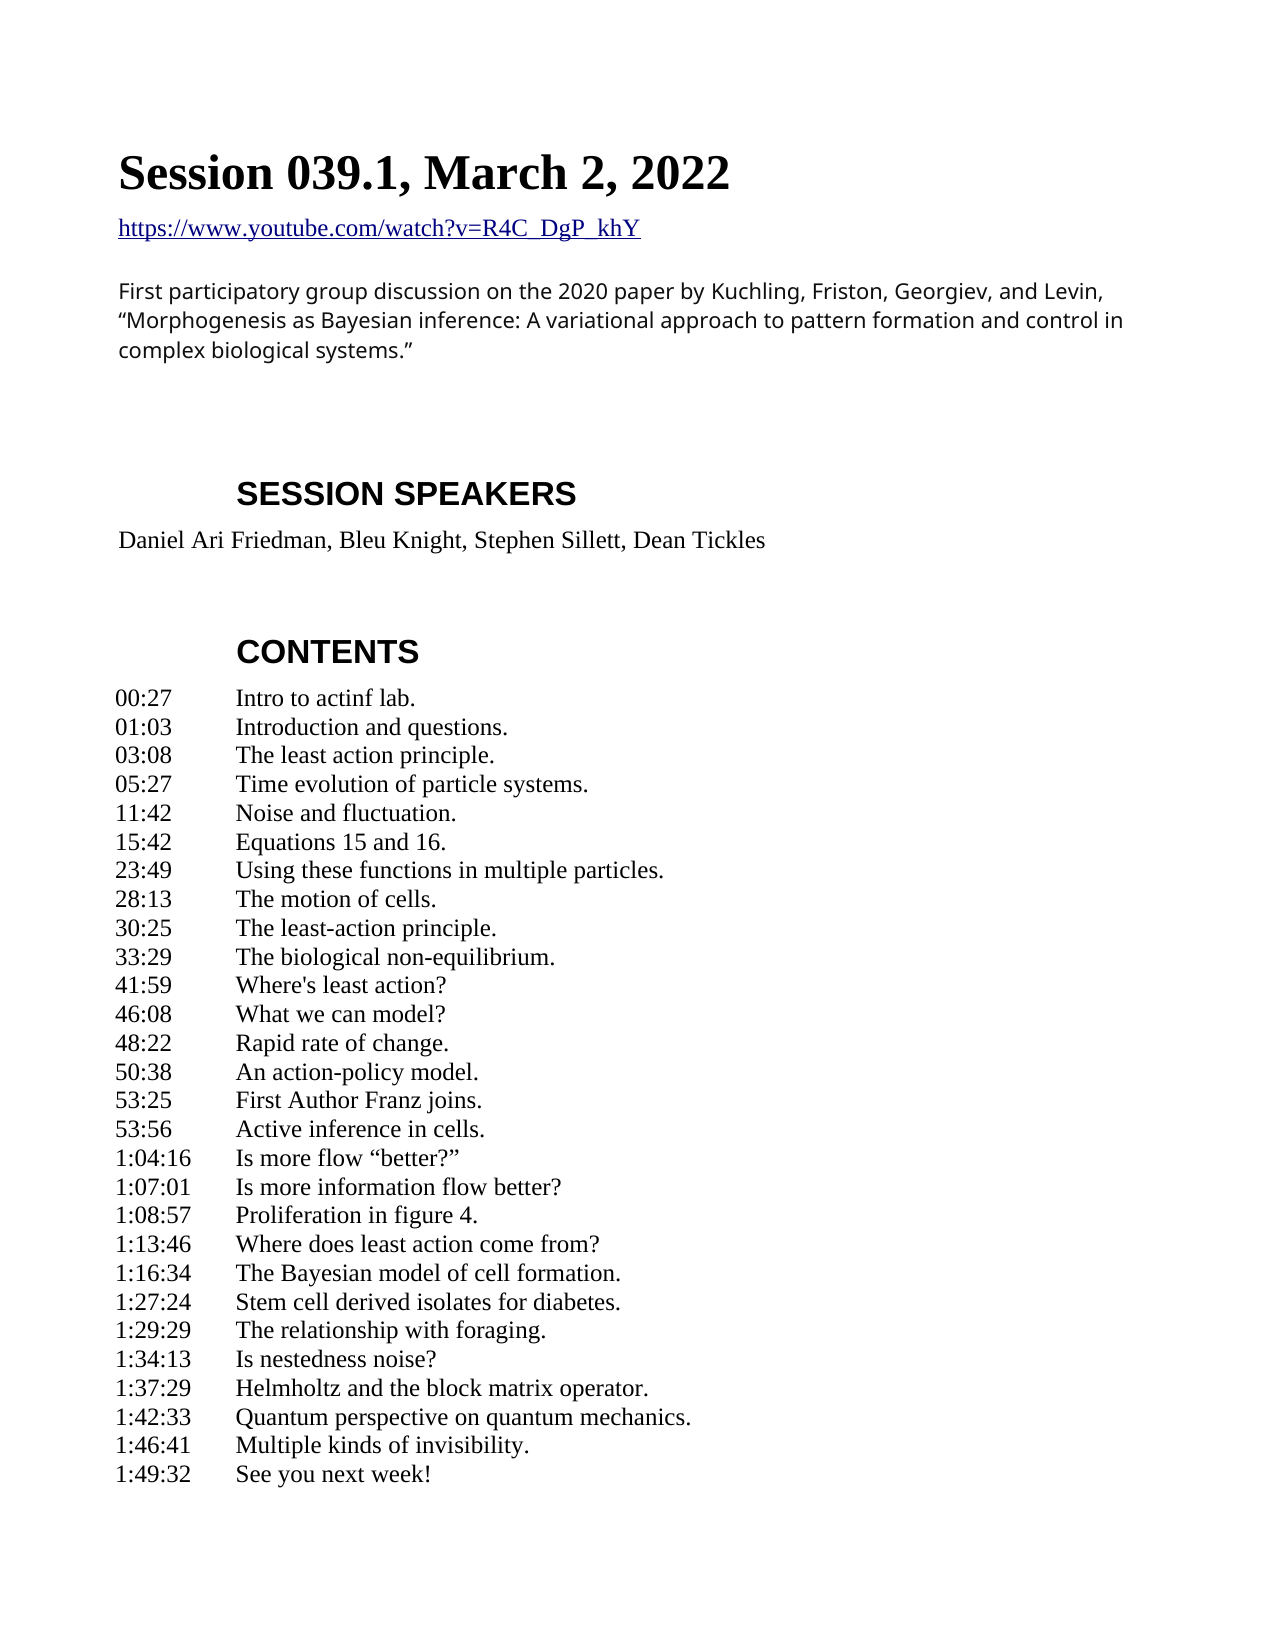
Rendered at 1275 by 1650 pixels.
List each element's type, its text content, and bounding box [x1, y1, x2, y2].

table_cell Where's least action? [232, 971, 940, 999]
table_cell Rapid rate of change. [232, 1028, 940, 1057]
table_cell What we can model? [232, 999, 940, 1028]
table_cell 33:29 [112, 942, 232, 971]
text First participatory group discussion on the 2020 paper by Kuchling, Friston, Georgiev, and Levin, “Morphogenesis as Bayesian inference: A variational approach to pattern formation and control in complex biological systems.” [118, 276, 1157, 365]
table_cell Is more flow “better?” [232, 1143, 940, 1172]
table_cell 1:04:16 [112, 1143, 232, 1172]
table_header Intro to actinf lab. [232, 683, 940, 712]
table_cell 1:07:01 [112, 1172, 232, 1201]
text https://www.youtube.com/watch?v=R4C_DgP_khY [118, 213, 1157, 242]
table_cell 1:49:32 [112, 1459, 232, 1488]
table_cell 15:42 [112, 827, 232, 856]
table_cell The relationship with foraging. [232, 1316, 940, 1344]
table_cell The Bayesian model of cell formation. [232, 1258, 940, 1287]
table_cell Is more information flow better? [232, 1172, 940, 1201]
table_cell 1:37:29 [112, 1373, 232, 1402]
table_cell 23:49 [112, 856, 232, 884]
table_cell 1:13:46 [112, 1229, 232, 1258]
table_cell Proliferation in figure 4. [232, 1201, 940, 1229]
table_cell Equations 15 and 16. [232, 827, 940, 856]
table_cell Introduction and questions. [232, 712, 940, 741]
text Daniel Ari Friedman, Bleu Knight, Stephen Sillett, Dean Tickles [118, 525, 1157, 554]
table_cell 41:59 [112, 971, 232, 999]
table_cell 11:42 [112, 798, 232, 827]
table_cell 1:46:41 [112, 1431, 232, 1459]
table_cell 1:08:57 [112, 1201, 232, 1229]
table_cell Is nestedness noise? [232, 1344, 940, 1373]
table_header 00:27 [112, 683, 232, 712]
subtitle SESSION SPEAKERS [118, 474, 1157, 513]
table_cell 53:56 [112, 1114, 232, 1143]
table_cell 30:25 [112, 913, 232, 942]
table_cell The biological non-equilibrium. [232, 942, 940, 971]
table_cell Multiple kinds of invisibility. [232, 1431, 940, 1459]
table_cell See you next week! [232, 1459, 940, 1488]
table_cell The motion of cells. [232, 884, 940, 913]
table_cell Where does least action come from? [232, 1229, 940, 1258]
table_cell 28:13 [112, 884, 232, 913]
subtitle CONTENTS [118, 632, 1157, 671]
table_cell 1:29:29 [112, 1316, 232, 1344]
table_cell 05:27 [112, 769, 232, 798]
subtitle Session 039.1, March 2, 2022 [118, 143, 1157, 201]
table_cell 50:38 [112, 1057, 232, 1086]
table_cell Using these functions in multiple particles. [232, 856, 940, 884]
table_cell 1:34:13 [112, 1344, 232, 1373]
table_cell Stem cell derived isolates for diabetes. [232, 1287, 940, 1316]
table_cell 1:42:33 [112, 1402, 232, 1431]
table_cell Time evolution of particle systems. [232, 769, 940, 798]
table_cell Noise and fluctuation. [232, 798, 940, 827]
table_cell Helmholtz and the block matrix operator. [232, 1373, 940, 1402]
table_cell The least-action principle. [232, 913, 940, 942]
table_cell Active inference in cells. [232, 1114, 940, 1143]
table_cell 1:27:24 [112, 1287, 232, 1316]
table_cell 03:08 [112, 741, 232, 769]
table_cell First Author Franz joins. [232, 1086, 940, 1114]
table_cell The least action principle. [232, 741, 940, 769]
table_cell An action-policy model. [232, 1057, 940, 1086]
table_cell 48:22 [112, 1028, 232, 1057]
table_cell Quantum perspective on quantum mechanics. [232, 1402, 940, 1431]
table_cell 46:08 [112, 999, 232, 1028]
table_cell 1:16:34 [112, 1258, 232, 1287]
table_cell 53:25 [112, 1086, 232, 1114]
table_cell 01:03 [112, 712, 232, 741]
